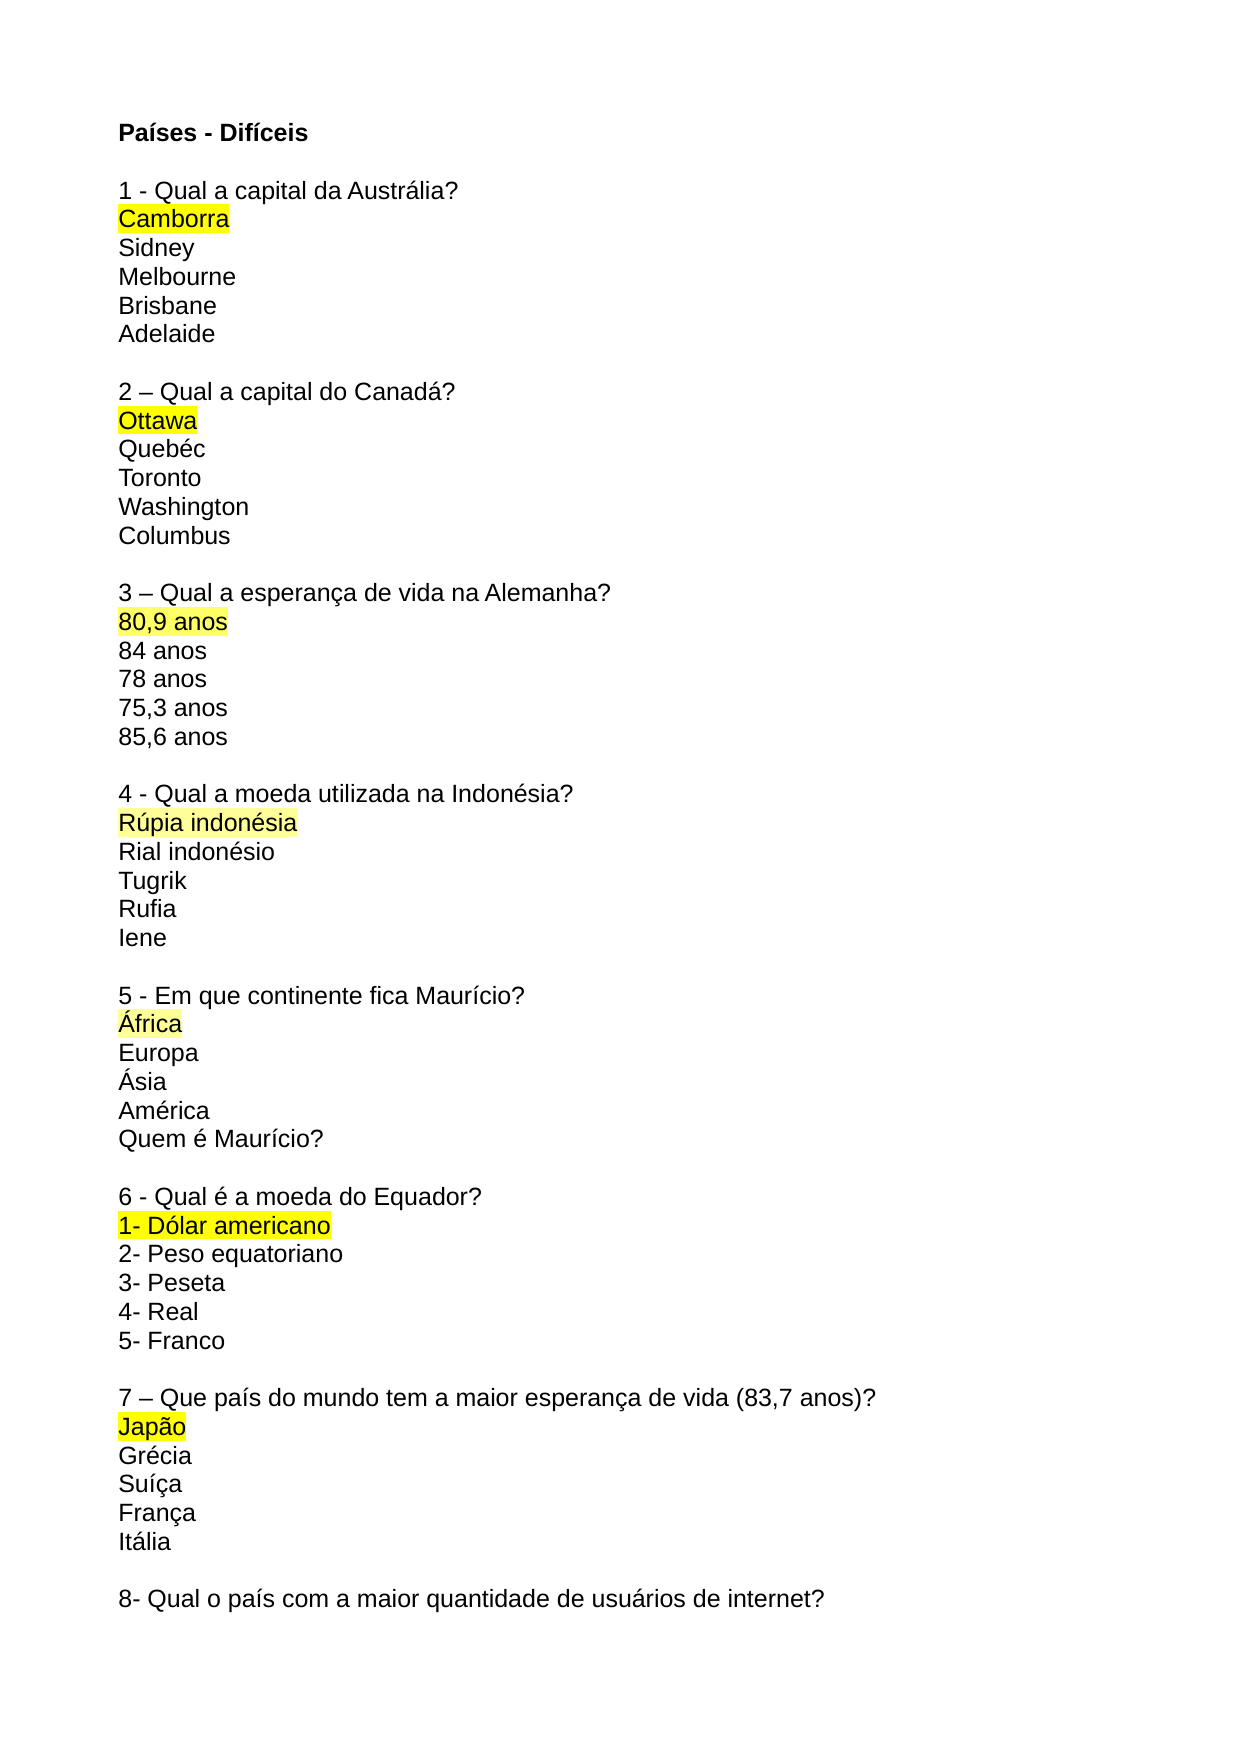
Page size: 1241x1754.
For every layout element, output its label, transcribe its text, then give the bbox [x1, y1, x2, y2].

text Adelaide [118, 319, 1122, 348]
text Grécia [118, 1441, 1122, 1469]
text 85,6 anos [118, 722, 1122, 751]
text Europa [118, 1038, 1122, 1067]
text Quem é Maurício? [118, 1124, 1122, 1153]
text Toronto [118, 463, 1122, 492]
text 84 anos [118, 636, 1122, 664]
text Iene [118, 923, 1122, 952]
text 4 - Qual a moeda utilizada na Indonésia? [118, 779, 1122, 808]
text Ásia [118, 1067, 1122, 1096]
text 78 anos [118, 664, 1122, 693]
text Brisbane [118, 291, 1122, 319]
text Rufia [118, 894, 1122, 923]
text Sidney [118, 233, 1122, 262]
text Ottawa [118, 406, 1122, 434]
text Melbourne [118, 262, 1122, 291]
text 7 – Que país do mundo tem a maior esperança de vida (83,7 anos)? [118, 1383, 1122, 1412]
text 3- Peseta [118, 1268, 1122, 1297]
text 4- Real [118, 1297, 1122, 1326]
text Camborra [118, 204, 1122, 233]
text Quebéc [118, 434, 1122, 463]
text 2- Peso equatoriano [118, 1239, 1122, 1268]
text Columbus [118, 521, 1122, 549]
text América [118, 1096, 1122, 1124]
text Países - Difíceis [118, 118, 1122, 147]
text Tugrik [118, 866, 1122, 894]
text França [118, 1498, 1122, 1527]
text Suíça [118, 1469, 1122, 1498]
text Itália [118, 1527, 1122, 1556]
text Rúpia indonésia [118, 808, 1122, 837]
text 5- Franco [118, 1326, 1122, 1354]
text 3 – Qual a esperança de vida na Alemanha? [118, 578, 1122, 607]
text África [118, 1009, 1122, 1038]
text 75,3 anos [118, 693, 1122, 722]
text 1 - Qual a capital da Austrália? [118, 176, 1122, 204]
text Japão [118, 1412, 1122, 1441]
text Washington [118, 492, 1122, 521]
text 8- Qual o país com a maior quantidade de usuários de internet? [118, 1584, 1122, 1613]
text Rial indonésio [118, 837, 1122, 866]
text 5 - Em que continente fica Maurício? [118, 981, 1122, 1009]
text 6 - Qual é a moeda do Equador? [118, 1182, 1122, 1211]
text 80,9 anos [118, 607, 1122, 636]
text 2 – Qual a capital do Canadá? [118, 377, 1122, 406]
text 1- Dólar americano [118, 1211, 1122, 1239]
